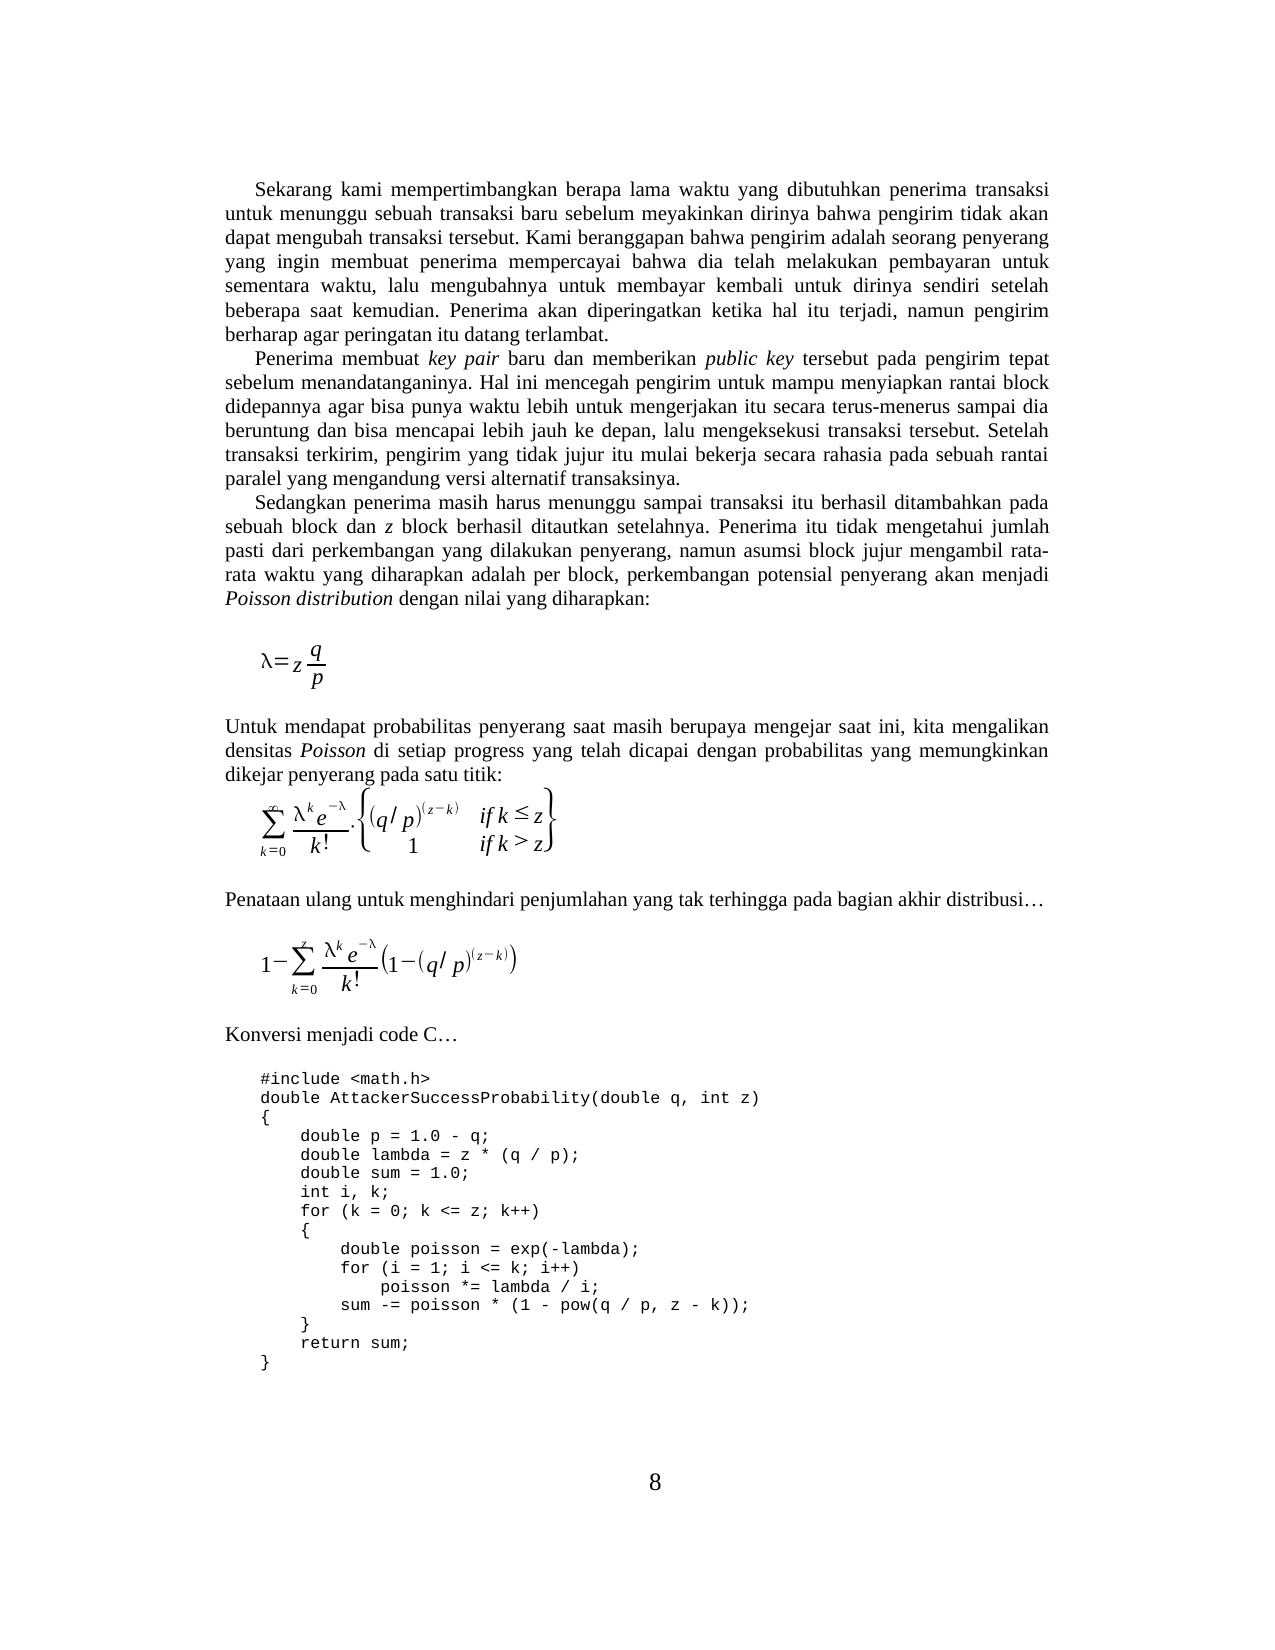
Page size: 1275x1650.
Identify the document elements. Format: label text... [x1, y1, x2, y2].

text Sekarang kami mempertimbangkan berapa lama waktu yang dibutuhkan penerima transaksi untuk menunggu sebuah transaksi baru sebelum meyakinkan dirinya bahwa pengirim tidak akan dapat mengubah transaksi tersebut. Kami beranggapan bahwa pengirim adalah seorang penyerang yang ingin membuat penerima mempercayai bahwa dia telah melakukan pembayaran untuk sementara waktu, lalu mengubahnya untuk membayar kembali untuk dirinya sendiri setelah beberapa saat kemudian. Penerima akan diperingatkan ketika hal itu terjadi, namun pengirim berharap agar peringatan itu datang terlambat. [225, 177, 1050, 346]
text Penataan ulang untuk menghindari penjumlahan yang tak terhingga pada bagian akhir distribusi… [225, 887, 1050, 911]
text Sedangkan penerima masih harus menunggu sampai transaksi itu berhasil ditambahkan pada sebuah block dan z block berhasil ditautkan setelahnya. Penerima itu tidak mengetahui jumlah pasti dari perkembangan yang dilakukan penyerang, namun asumsi block jujur mengambil rata-rata waktu yang diharapkan adalah per block, perkembangan potensial penyerang akan menjadi Poisson distribution dengan nilai yang diharapkan: [225, 490, 1050, 610]
text Penerima membuat key pair baru dan memberikan public key tersebut pada pengirim tepat sebelum menandatanganinya. Hal ini mencegah pengirim untuk mampu menyiapkan rantai block didepannya agar bisa punya waktu lebih untuk mengerjakan itu secara terus-menerus sampai dia beruntung dan bisa mencapai lebih jauh ke depan, lalu mengeksekusi transaksi tersebut. Setelah transaksi terkirim, pengirim yang tidak jujur itu mulai bekerja secara rahasia pada sebuah rantai paralel yang mengandung versi alternatif transaksinya. [225, 346, 1050, 490]
text Untuk mendapat probabilitas penyerang saat masih berupaya mengejar saat ini, kita mengalikan densitas Poisson di setiap progress yang telah dicapai dengan probabilitas yang memungkinkan dikejar penyerang pada satu titik: [225, 713, 1050, 786]
text Konversi menjadi code C… [225, 1022, 1050, 1046]
